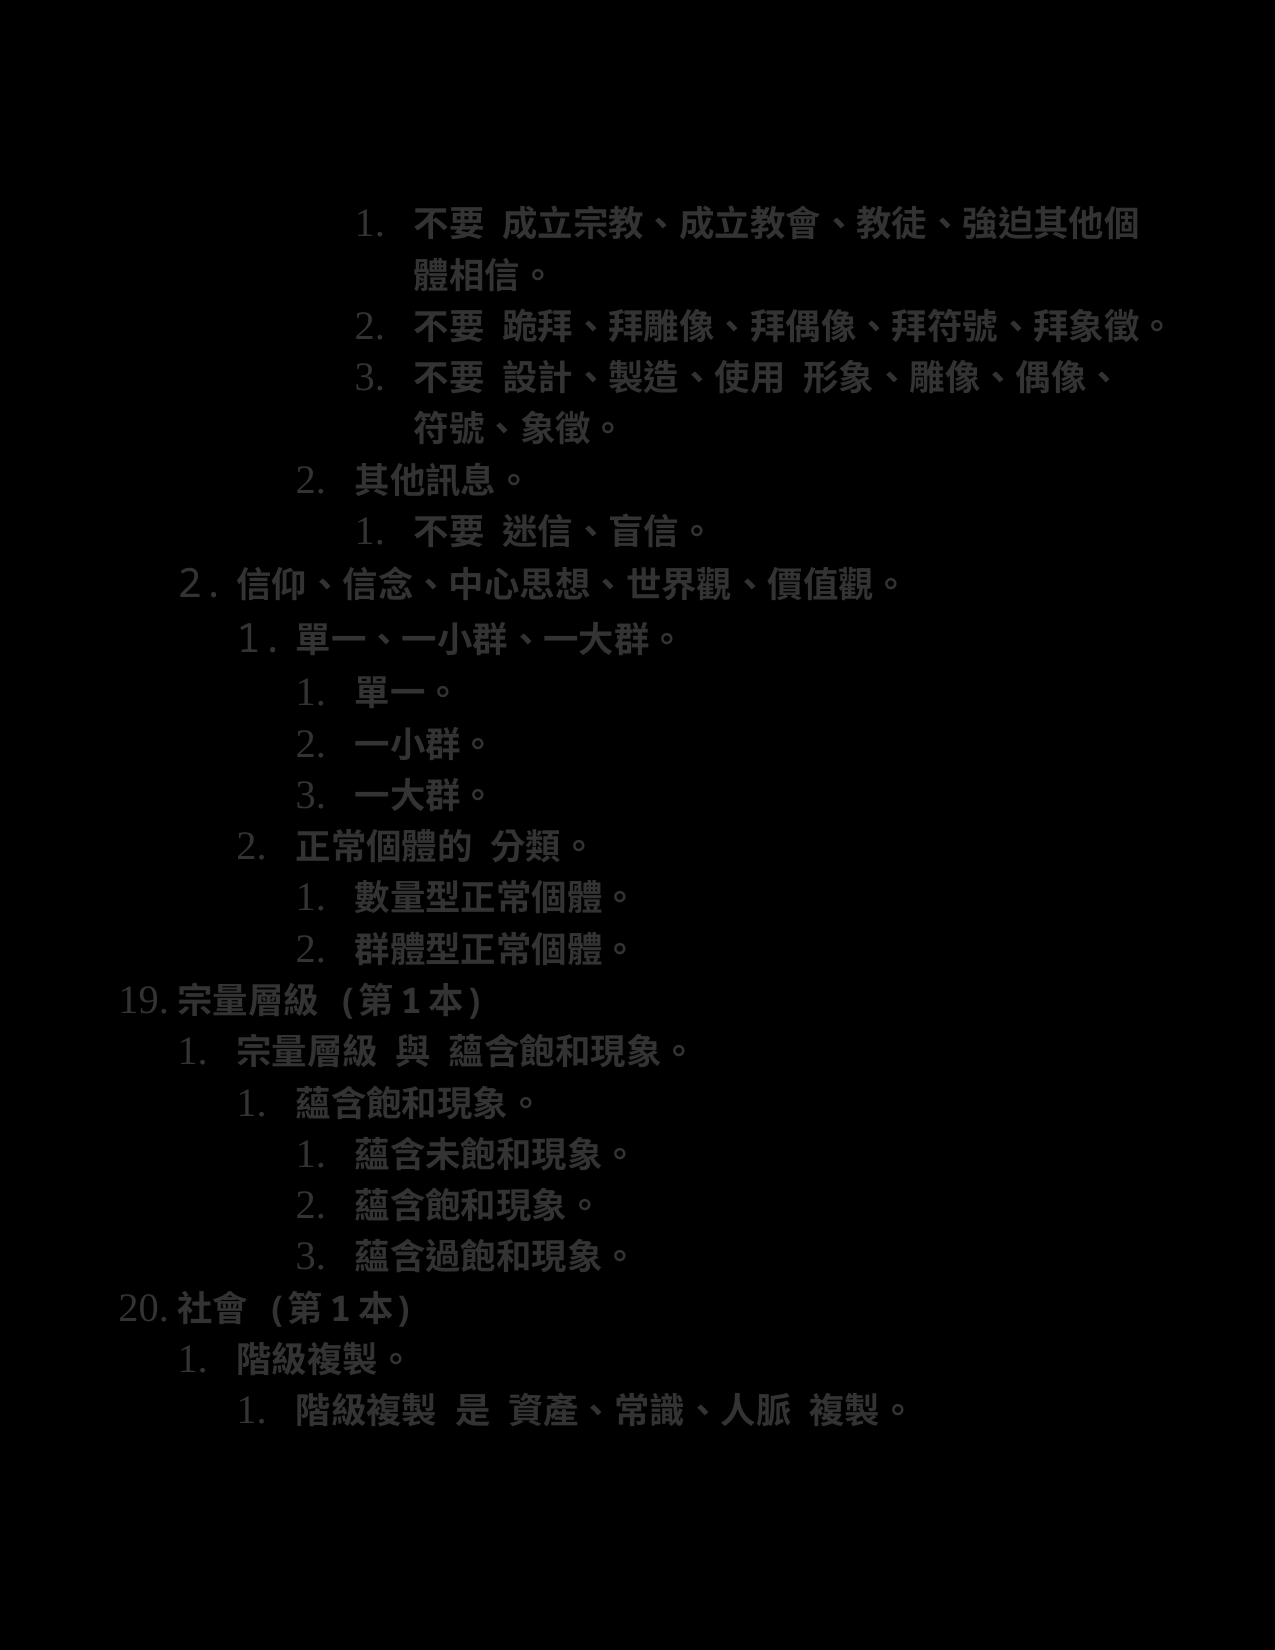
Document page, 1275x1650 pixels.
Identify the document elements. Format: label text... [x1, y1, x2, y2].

list 不要 跪拜、拜雕像、拜偶像、拜符號、拜象徵。 [354, 298, 1157, 349]
list 單一。 [295, 665, 1157, 716]
list 一大群。 [295, 767, 1157, 818]
list 蘊含過飽和現象。 [295, 1229, 1157, 1280]
list 不要 迷信、盲信。 [354, 503, 1157, 554]
list 不要 設計、製造、使用 形象、雕像、偶像、符號、象徵。 [354, 349, 1157, 452]
list 單一、一小群、一大群。 [236, 610, 1157, 665]
list 其他訊息。 [295, 452, 1157, 503]
list 蘊含飽和現象。 [295, 1177, 1157, 1229]
list 不要 成立宗教、成立教會、教徒、強迫其他個體相信。 [354, 196, 1157, 298]
list 階級複製。 [177, 1331, 1157, 1382]
list 一小群。 [295, 716, 1157, 767]
list 階級複製 是 資產、常識、人脈 複製。 [236, 1382, 1157, 1434]
list 蘊含未飽和現象。 [295, 1126, 1157, 1177]
list 數量型正常個體。 [295, 870, 1157, 921]
list 正常個體的 分類。 [236, 818, 1157, 870]
list 社會 (第1本) [118, 1280, 1157, 1331]
list 蘊含飽和現象。 [236, 1075, 1157, 1126]
list 群體型正常個體。 [295, 921, 1157, 972]
list 宗量層級 (第1本) [118, 972, 1157, 1024]
list 宗量層級 與 蘊含飽和現象。 [177, 1024, 1157, 1075]
list 信仰、信念、中心思想、世界觀、價值觀。 [177, 554, 1157, 610]
